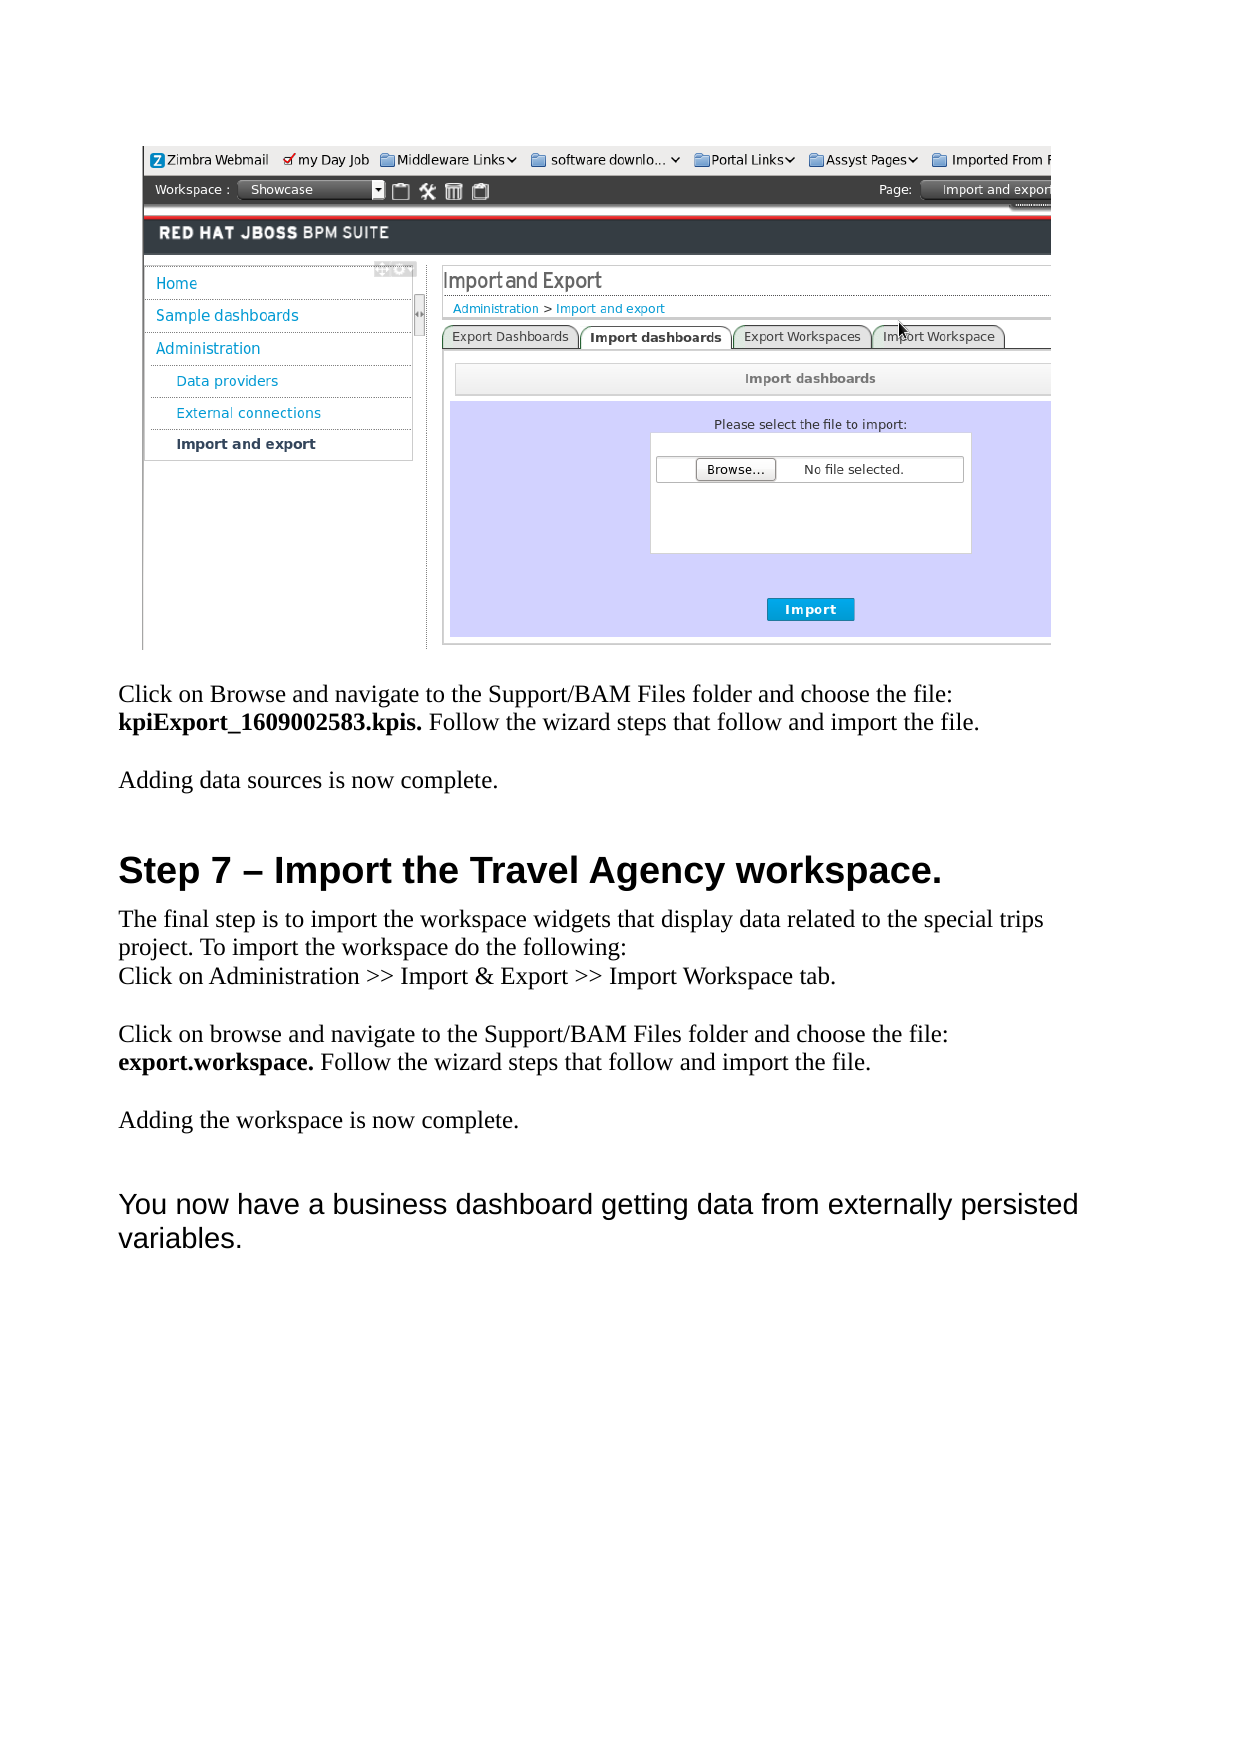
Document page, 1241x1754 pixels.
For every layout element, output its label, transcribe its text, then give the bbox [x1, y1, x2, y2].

subtitle Step 7 – Import the Travel Agency workspace. [118, 847, 1122, 891]
text Click on Browse and navigate to the Support/BAM Files folder and choose the file: kpiExport_1609002583.kpis. Follow the wizard steps that follow and import the file. [118, 679, 1122, 736]
text The final step is to import the workspace widgets that display data related to the special trips project. To import the workspace do the following: [118, 904, 1122, 961]
text Adding data sources is now complete. [118, 765, 1122, 794]
text Click on browse and navigate to the Support/BAM Files folder and choose the file: export.workspace. Follow the wizard steps that follow and import the file. [118, 1019, 1122, 1076]
subtitle You now have a business dashboard getting data from externally persisted variables. [118, 1187, 1122, 1254]
text Adding the workspace is now complete. [118, 1105, 1122, 1134]
text Click on Administration >> Import & Export >> Import Workspace tab. [118, 961, 1122, 990]
